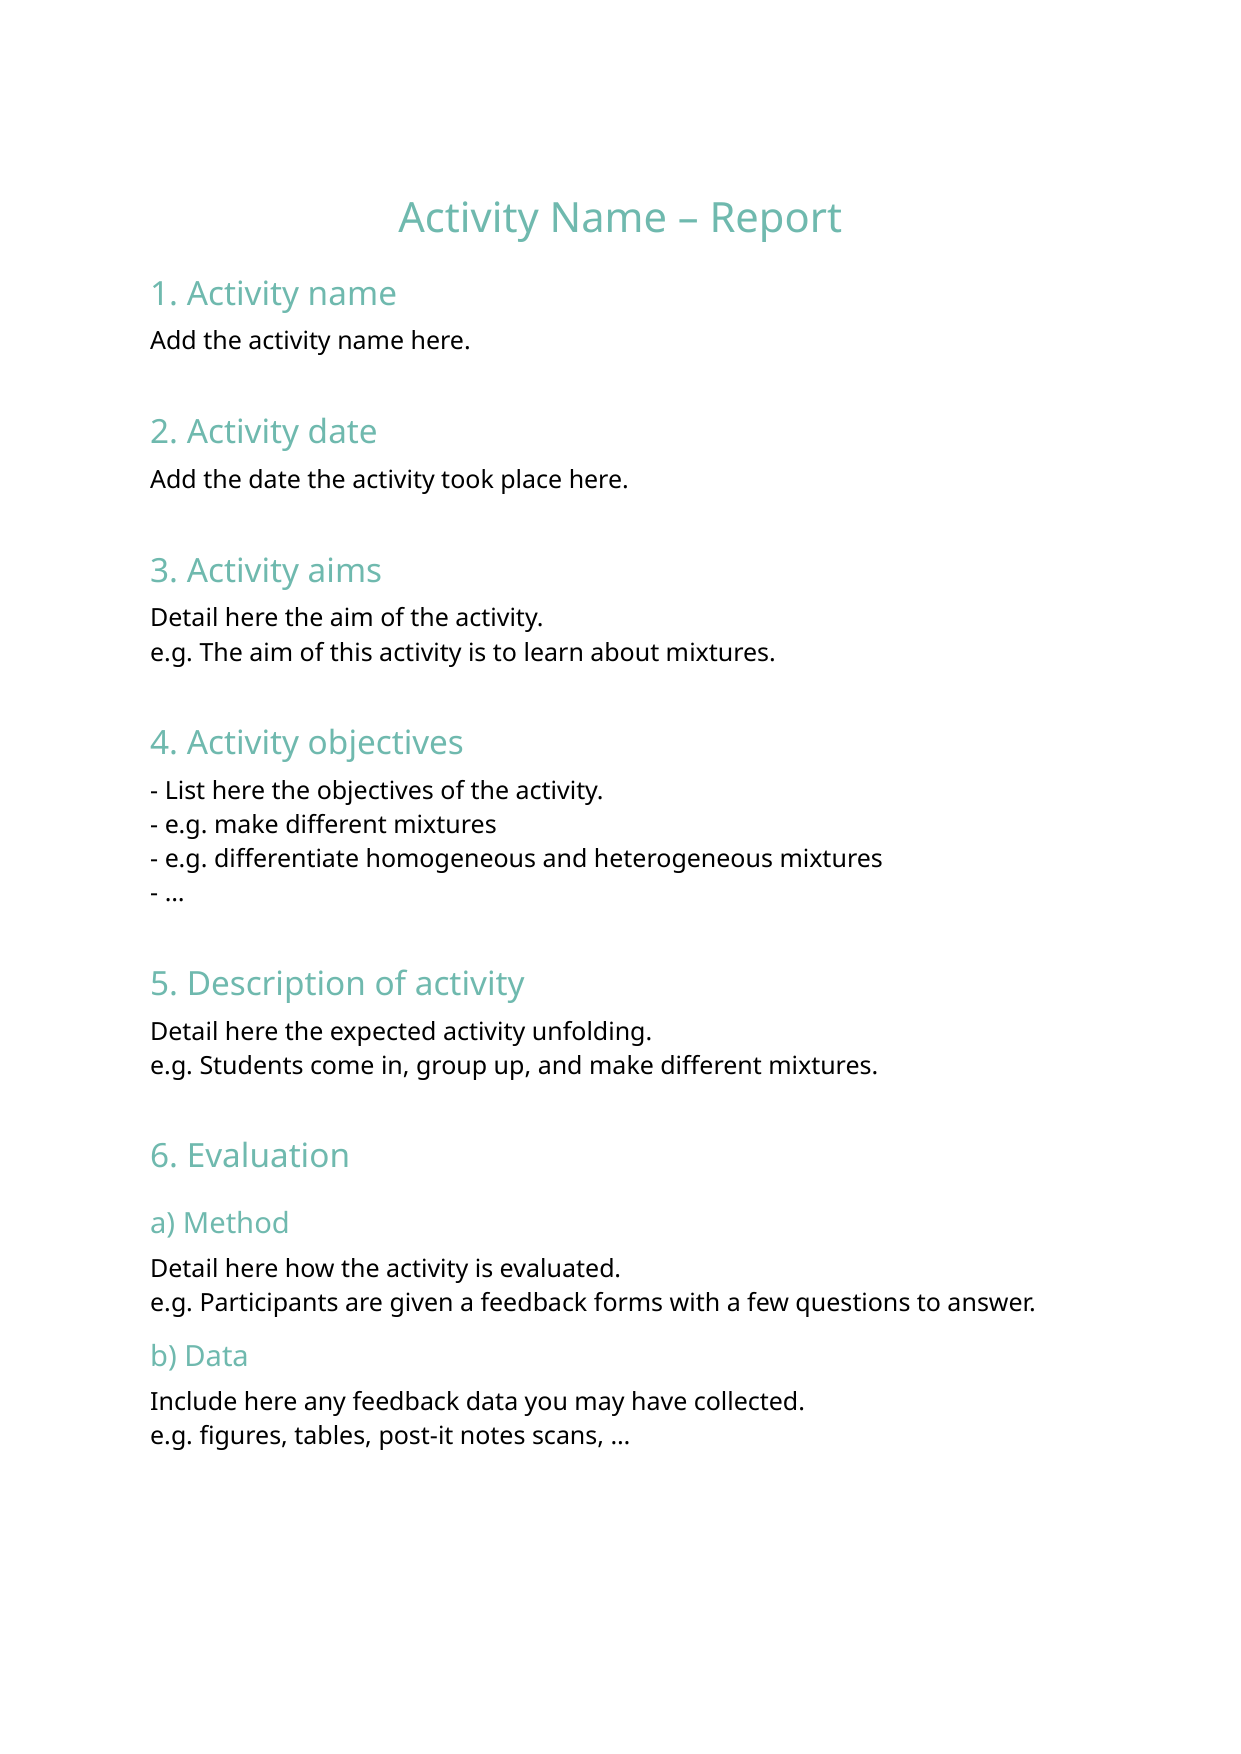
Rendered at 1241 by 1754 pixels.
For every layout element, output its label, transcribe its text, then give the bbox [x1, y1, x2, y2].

text e.g. figures, tables, post-it notes scans, … [150, 1418, 1090, 1452]
subtitle a) Method [150, 1203, 1090, 1242]
text e.g. The aim of this activity is to learn about mixtures. [150, 634, 1090, 668]
subtitle 1. Activity name [150, 269, 1090, 315]
subtitle 3. Activity aims [150, 546, 1090, 592]
text Detail here the aim of the activity. [150, 600, 1090, 634]
text Detail here how the activity is evaluated. [150, 1251, 1090, 1285]
subtitle 5. Description of activity [150, 960, 1090, 1005]
subtitle Activity Name – Report [150, 187, 1090, 244]
subtitle 4. Activity objectives [150, 719, 1090, 764]
text e.g. Participants are given a feedback forms with a few questions to answer. [150, 1285, 1090, 1319]
subtitle 2. Activity date [150, 408, 1090, 453]
text - List here the objectives of the activity. [150, 773, 1090, 807]
text - e.g. differentiate homogeneous and heterogeneous mixtures [150, 841, 1090, 875]
text e.g. Students come in, group up, and make different mixtures. [150, 1047, 1090, 1082]
text - e.g. make different mixtures [150, 807, 1090, 841]
text Detail here the expected activity unfolding. [150, 1013, 1090, 1047]
subtitle b) Data [150, 1336, 1090, 1375]
text Add the activity name here. [150, 323, 1090, 357]
subtitle 6. Evaluation [150, 1132, 1090, 1178]
text - … [150, 875, 1090, 909]
text Include here any feedback data you may have collected. [150, 1383, 1090, 1418]
text Add the date the activity took place here. [150, 462, 1090, 496]
